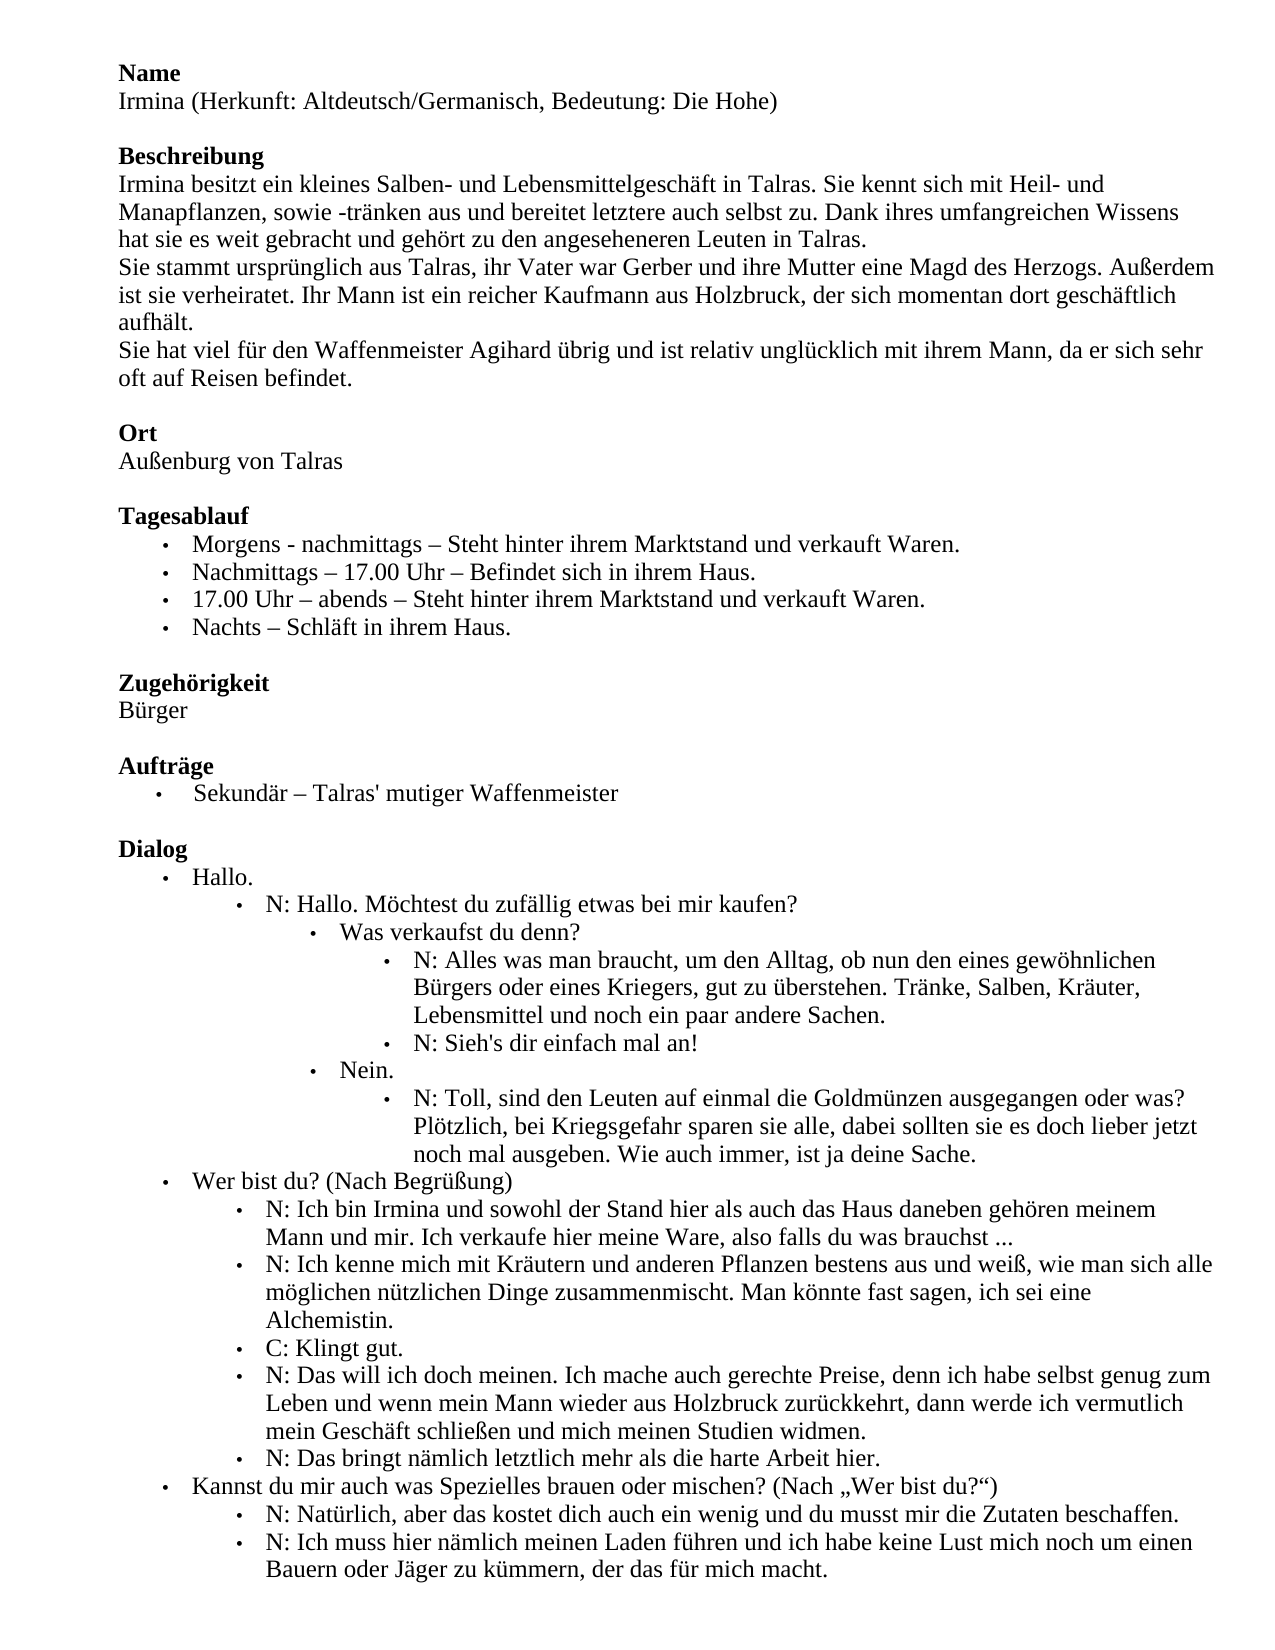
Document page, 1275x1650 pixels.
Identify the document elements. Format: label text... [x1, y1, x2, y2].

list N: Das will ich doch meinen. Ich mache auch gerechte Preise, denn ich habe selbst genug zum Leben und wenn mein Mann wieder aus Holzbruck zurückkehrt, dann werde ich vermutlich mein Geschäft schließen und mich meinen Studien widmen. [236, 1361, 1216, 1444]
text Name [118, 59, 1216, 87]
list Kannst du mir auch was Spezielles brauen oder mischen? (Nach „Wer bist du?“) [162, 1472, 1216, 1500]
text Zugehörigkeit [118, 669, 1216, 696]
list Nachts – Schläft in ihrem Haus. [162, 613, 1216, 641]
text Dialog [118, 835, 1216, 863]
list Nein. [310, 1057, 1216, 1084]
text Irmina (Herkunft: Altdeutsch/Germanisch, Bedeutung: Die Hohe) [118, 87, 1216, 114]
list N: Toll, sind den Leuten auf einmal die Goldmünzen ausgegangen oder was? Plötzlich, bei Kriegsgefahr sparen sie alle, dabei sollten sie es doch lieber jetzt noch mal ausgeben. Wie auch immer, ist ja deine Sache. [384, 1084, 1216, 1167]
list N: Das bringt nämlich letztlich mehr als die harte Arbeit hier. [236, 1444, 1216, 1472]
list Hallo. [162, 863, 1216, 890]
list N: Hallo. Möchtest du zufällig etwas bei mir kaufen? [236, 890, 1216, 918]
list Morgens - nachmittags – Steht hinter ihrem Marktstand und verkauft Waren. [162, 530, 1216, 558]
text Bürger [118, 696, 1216, 724]
list Sekundär – Talras' mutiger Waffenmeister [156, 779, 1216, 807]
text Beschreibung [118, 142, 1216, 170]
list Nachmittags – 17.00 Uhr – Befindet sich in ihrem Haus. [162, 558, 1216, 586]
text Tagesablauf [118, 502, 1216, 530]
text Aufträge [118, 752, 1216, 779]
list N: Ich bin Irmina und sowohl der Stand hier als auch das Haus daneben gehören meinem Mann und mir. Ich verkaufe hier meine Ware, also falls du was brauchst ... [236, 1195, 1216, 1251]
list N: Natürlich, aber das kostet dich auch ein wenig und du musst mir die Zutaten beschaffen. [236, 1500, 1216, 1528]
list Wer bist du? (Nach Begrüßung) [162, 1167, 1216, 1195]
list N: Ich muss hier nämlich meinen Laden führen und ich habe keine Lust mich noch um einen Bauern oder Jäger zu kümmern, der das für mich macht. [236, 1528, 1216, 1583]
list N: Alles was man braucht, um den Alltag, ob nun den eines gewöhnlichen Bürgers oder eines Kriegers, gut zu überstehen. Tränke, Salben, Kräuter, Lebensmittel und noch ein paar andere Sachen. [384, 946, 1216, 1029]
list N: Ich kenne mich mit Kräutern und anderen Pflanzen bestens aus und weiß, wie man sich alle möglichen nützlichen Dinge zusammenmischt. Man könnte fast sagen, ich sei eine Alchemistin. [236, 1251, 1216, 1334]
list Was verkaufst du denn? [310, 918, 1216, 946]
text Außenburg von Talras [118, 447, 1216, 475]
list 17.00 Uhr – abends – Steht hinter ihrem Marktstand und verkauft Waren. [162, 586, 1216, 613]
list C: Klingt gut. [236, 1334, 1216, 1361]
text Irmina besitzt ein kleines Salben- und Lebensmittelgeschäft in Talras. Sie kennt sich mit Heil- und Manapflanzen, sowie -tränken aus und bereitet letztere auch selbst zu. Dank ihres umfangreichen Wissens hat sie es weit gebracht und gehört zu den angeseheneren Leuten in Talras. Sie stammt ursprünglich aus Talras, ihr Vater war Gerber und ihre Mutter eine Magd des Herzogs. Außerdem ist sie verheiratet. Ihr Mann ist ein reicher Kaufmann aus Holzbruck, der sich momentan dort geschäftlich aufhält. Sie hat viel für den Waffenmeister Agihard übrig und ist relativ unglücklich mit ihrem Mann, da er sich sehr oft auf Reisen befindet. [118, 170, 1216, 392]
text Ort [118, 419, 1216, 447]
list N: Sieh's dir einfach mal an! [384, 1029, 1216, 1057]
